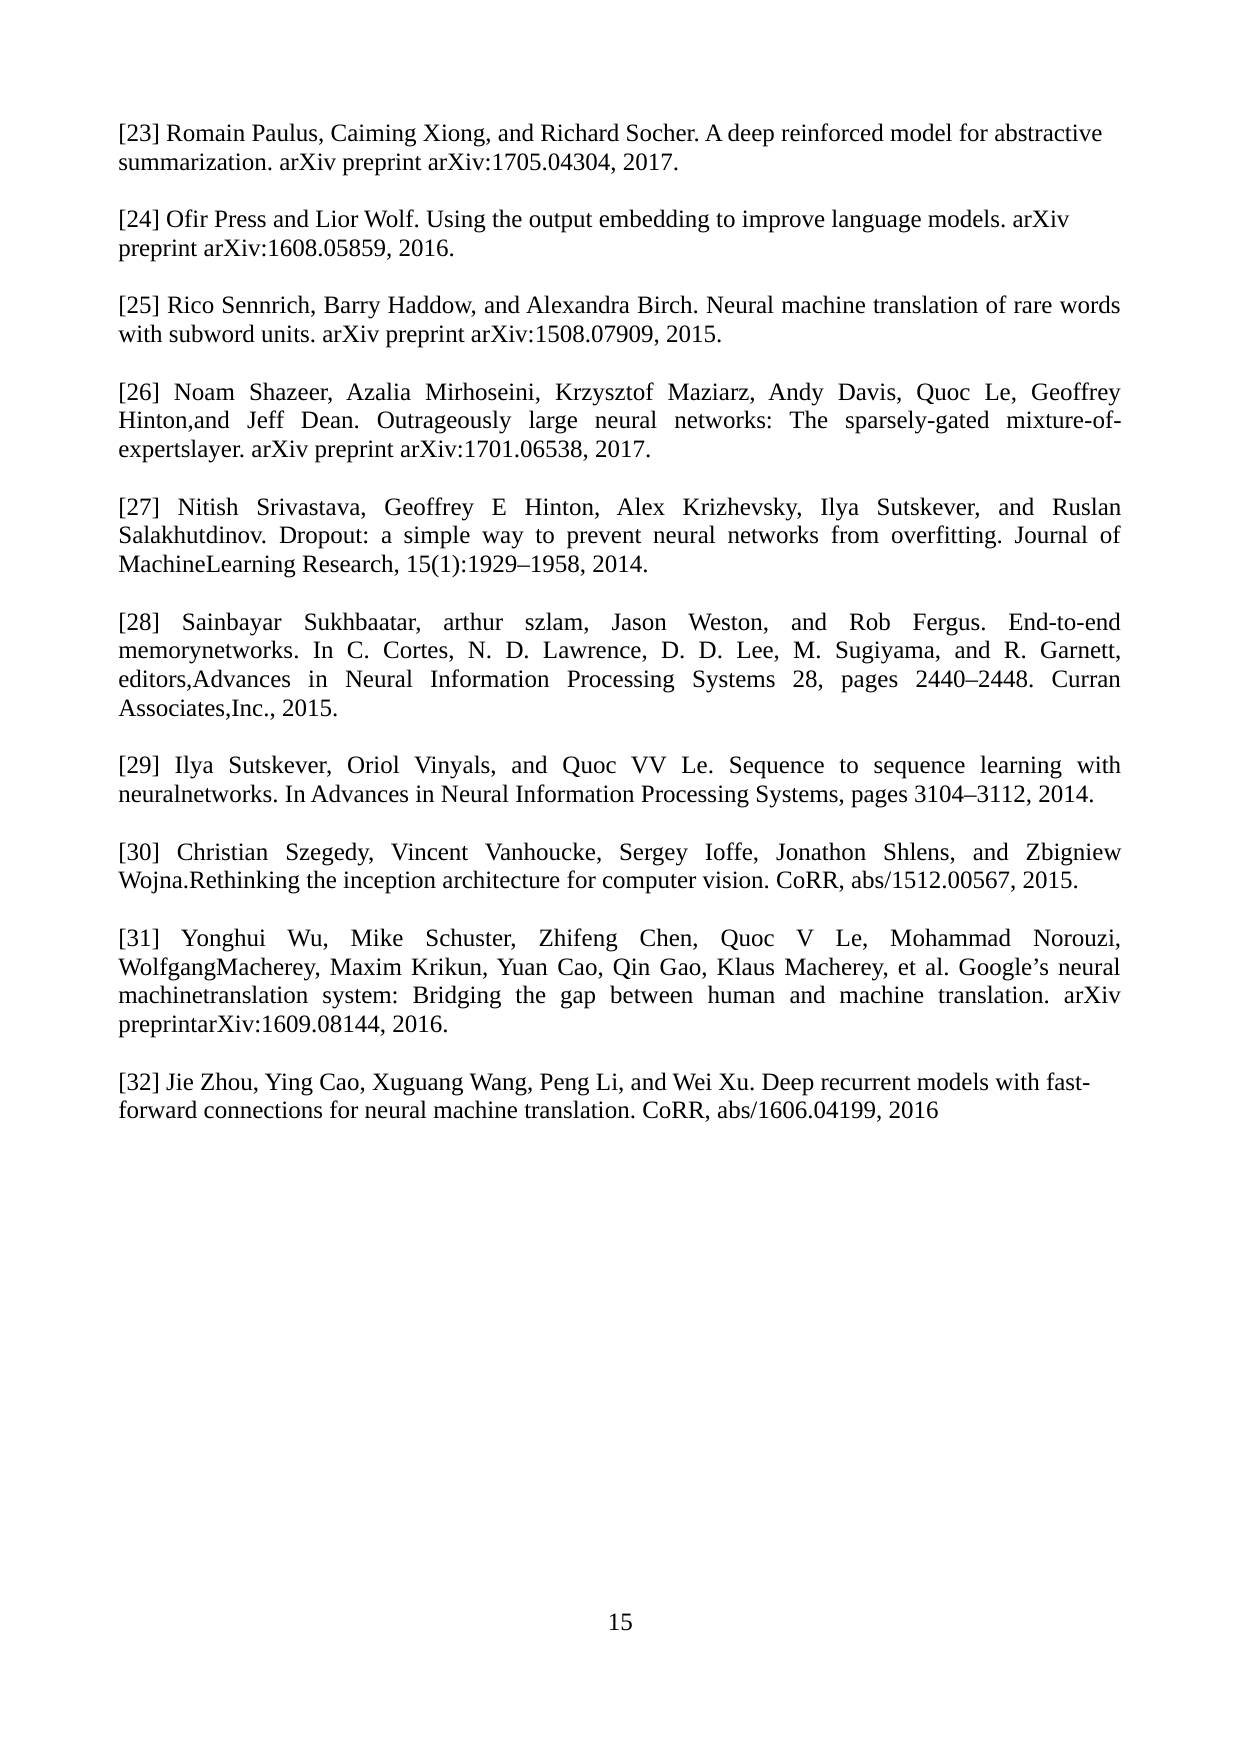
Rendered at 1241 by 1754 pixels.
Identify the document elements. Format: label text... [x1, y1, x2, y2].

text [27] Nitish Srivastava, Geoffrey E Hinton, Alex Krizhevsky, Ilya Sutskever, and Ruslan Salakhutdinov. Dropout: a simple way to prevent neural networks from overfitting. Journal of MachineLearning Research, 15(1):1929–1958, 2014. [118, 492, 1122, 578]
text [28] Sainbayar Sukhbaatar, arthur szlam, Jason Weston, and Rob Fergus. End-to-end memorynetworks. In C. Cortes, N. D. Lawrence, D. D. Lee, M. Sugiyama, and R. Garnett, editors,Advances in Neural Information Processing Systems 28, pages 2440–2448. Curran Associates,Inc., 2015. [118, 607, 1122, 722]
text [24] Ofir Press and Lior Wolf. Using the output embedding to improve language models. arXiv [118, 204, 1122, 233]
text [30] Christian Szegedy, Vincent Vanhoucke, Sergey Ioffe, Jonathon Shlens, and Zbigniew Wojna.Rethinking the inception architecture for computer vision. CoRR, abs/1512.00567, 2015. [118, 837, 1122, 894]
text preprint arXiv:1608.05859, 2016. [118, 233, 1122, 262]
text summarization. arXiv preprint arXiv:1705.04304, 2017. [118, 147, 1122, 176]
text [23] Romain Paulus, Caiming Xiong, and Richard Socher. A deep reinforced model for abstractive [118, 118, 1122, 147]
text [25] Rico Sennrich, Barry Haddow, and Alexandra Birch. Neural machine translation of rare words with subword units. arXiv preprint arXiv:1508.07909, 2015. [118, 291, 1122, 348]
text [31] Yonghui Wu, Mike Schuster, Zhifeng Chen, Quoc V Le, Mohammad Norouzi, WolfgangMacherey, Maxim Krikun, Yuan Cao, Qin Gao, Klaus Macherey, et al. Google’s neural machinetranslation system: Bridging the gap between human and machine translation. arXiv preprintarXiv:1609.08144, 2016. [118, 923, 1122, 1038]
text [29] Ilya Sutskever, Oriol Vinyals, and Quoc VV Le. Sequence to sequence learning with neuralnetworks. In Advances in Neural Information Processing Systems, pages 3104–3112, 2014. [118, 751, 1122, 808]
text [26] Noam Shazeer, Azalia Mirhoseini, Krzysztof Maziarz, Andy Davis, Quoc Le, Geoffrey Hinton,and Jeff Dean. Outrageously large neural networks: The sparsely-gated mixture-of-expertslayer. arXiv preprint arXiv:1701.06538, 2017. [118, 377, 1122, 463]
text [32] Jie Zhou, Ying Cao, Xuguang Wang, Peng Li, and Wei Xu. Deep recurrent models with fast-forward connections for neural machine translation. CoRR, abs/1606.04199, 2016 [118, 1067, 1122, 1124]
